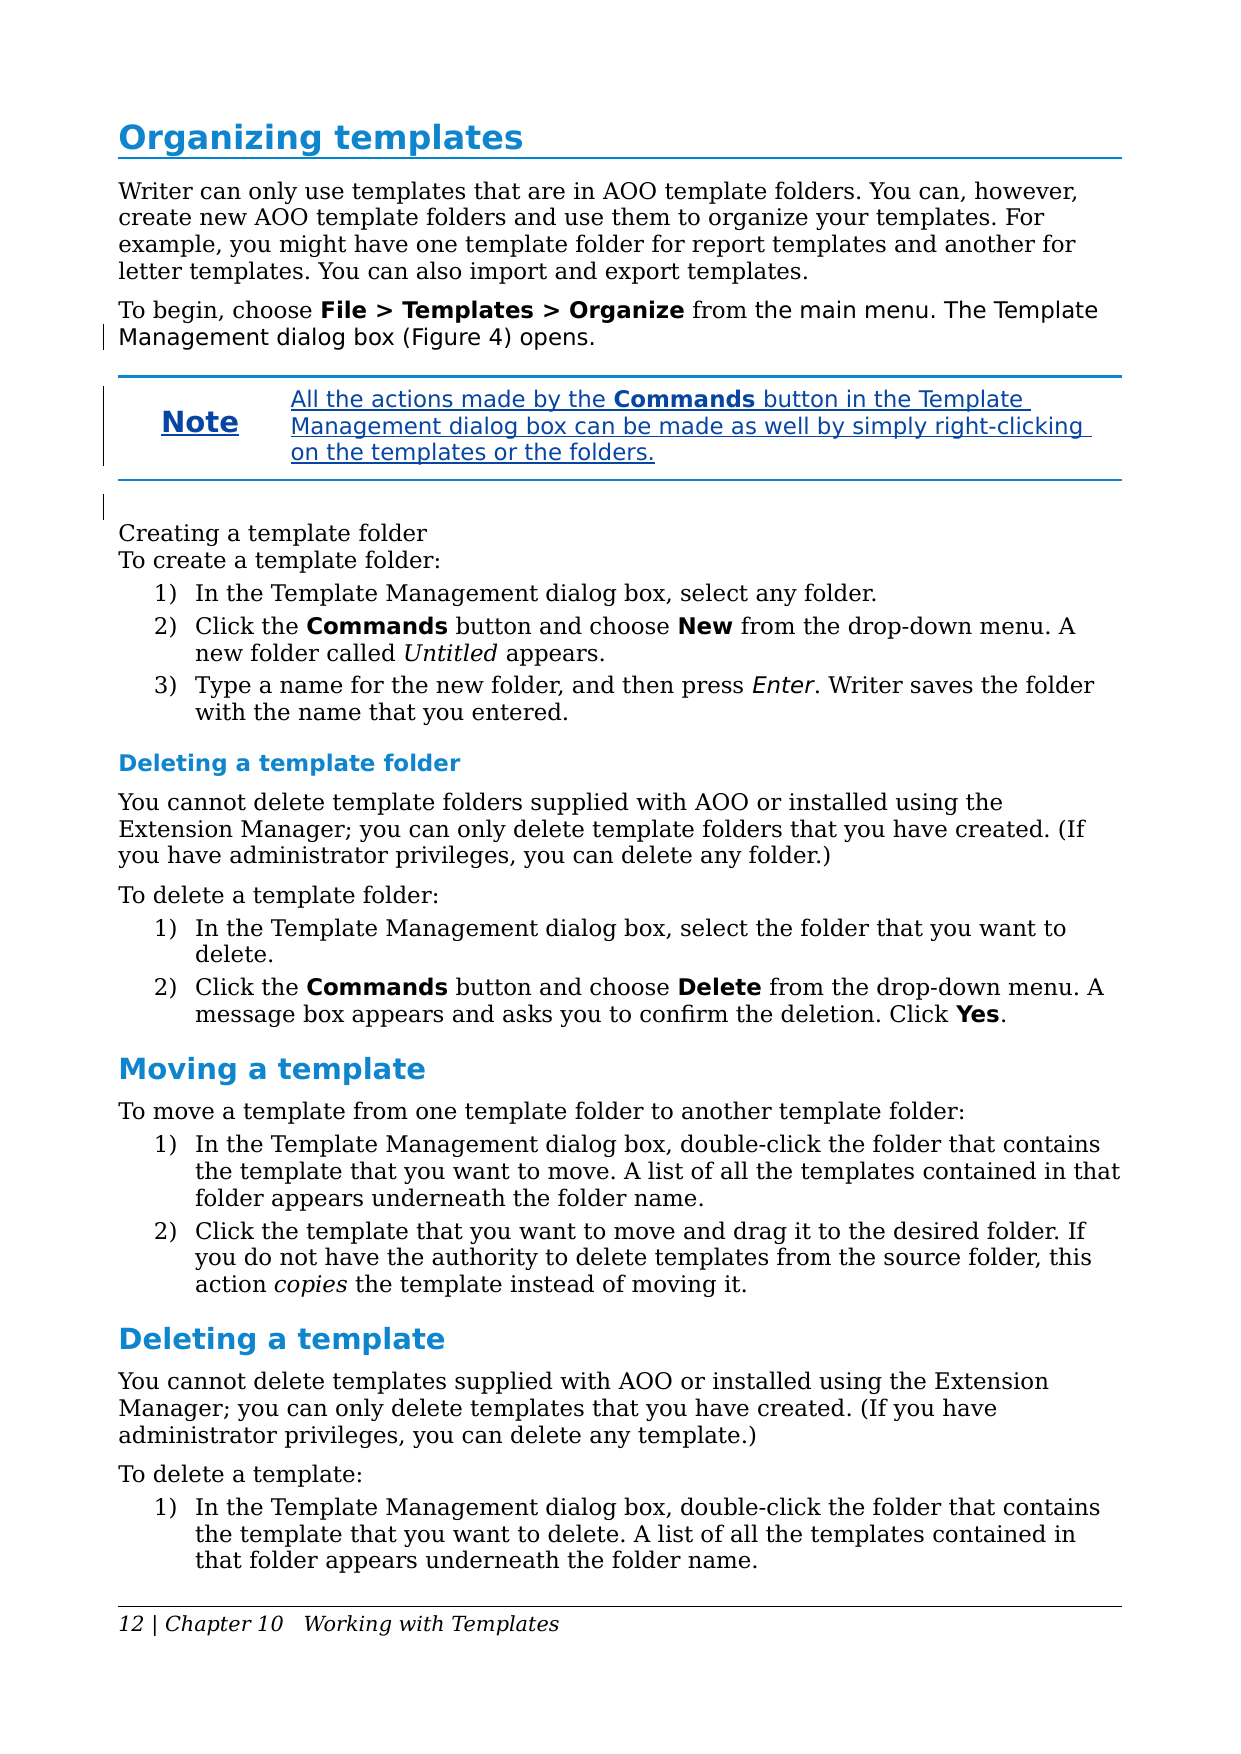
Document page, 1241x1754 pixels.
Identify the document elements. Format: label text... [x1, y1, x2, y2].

subtitle Deleting a template [118, 1322, 1122, 1356]
list To create a template folder: [118, 547, 1122, 574]
subtitle Deleting a template folder [118, 750, 1122, 777]
list Click the template that you want to move and drag it to the desired folder. If you do not have the authority to delete templates from the source folder, this action copies the template instead of moving it. [177, 1218, 1122, 1298]
list Click the Commands button and choose New from the drop-down menu. A new folder called Untitled appears. [177, 613, 1122, 666]
list To delete a template folder: [118, 882, 1122, 908]
table_header Note [118, 378, 281, 479]
text Creating a template folder [118, 520, 1122, 547]
text You cannot delete templates supplied with AOO or installed using the Extension Manager; you can only delete templates that you have created. (If you have administrator privileges, you can delete any template.) [118, 1368, 1122, 1448]
list In the Template Management dialog box, select any folder. [177, 580, 1122, 607]
text To begin, choose File > Templates > Organize from the main menu. The Template Management dialog box (Figure 4) opens. [118, 297, 1122, 350]
text Writer can only use templates that are in AOO template folders. You can, however, create new AOO template folders and use them to organize your templates. For example, you might have one template folder for report templates and another for letter templates. You can also import and export templates. [118, 178, 1122, 284]
list In the Template Management dialog box, select the folder that you want to delete. [177, 915, 1122, 968]
list In the Template Management dialog box, double-click the folder that contains the template that you want to delete. A list of all the templates contained in that folder appears underneath the folder name. [177, 1494, 1122, 1574]
table_header All the actions made by the Commands button in the Template Management dialog box can be made as well by simply right-clicking on the templates or the folders. [281, 378, 1122, 479]
subtitle Organizing templates [118, 118, 1122, 157]
list Type a name for the new folder, and then press Enter. Writer saves the folder with the name that you entered. [177, 673, 1122, 726]
text You cannot delete template folders supplied with AOO or installed using the Extension Manager; you can only delete template folders that you have created. (If you have administrator privileges, you can delete any folder.) [118, 789, 1122, 869]
subtitle Moving a template [118, 1052, 1122, 1086]
list In the Template Management dialog box, double-click the folder that contains the template that you want to move. A list of all the templates contained in that folder appears underneath the folder name. [177, 1132, 1122, 1212]
list To move a template from one template folder to another template folder: [118, 1098, 1122, 1125]
list Click the Commands button and choose Delete from the drop-down menu. A message box appears and asks you to confirm the deletion. Click Yes. [177, 974, 1122, 1028]
list To delete a template: [118, 1461, 1122, 1488]
